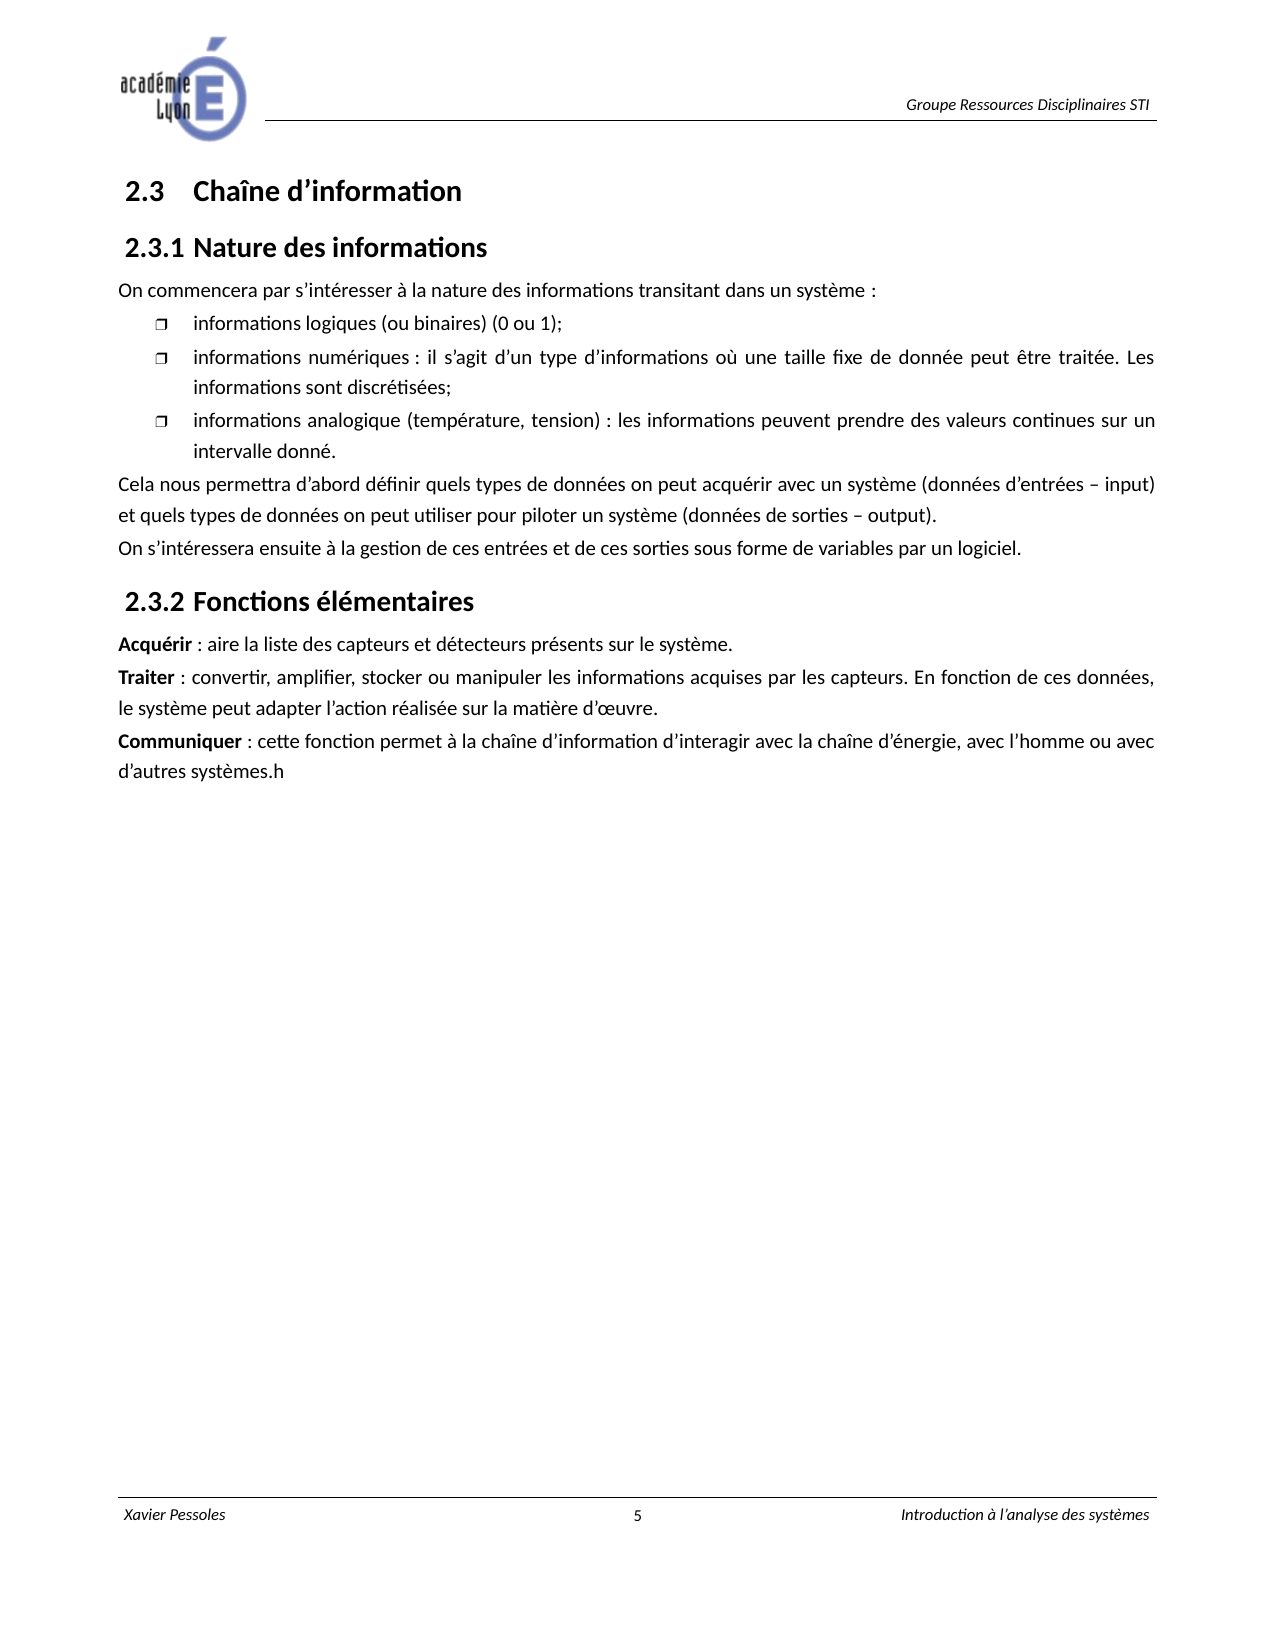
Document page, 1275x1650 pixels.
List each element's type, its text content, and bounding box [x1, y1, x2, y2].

list informations logiques (ou binaires) (0 ou 1); [156, 311, 1157, 336]
text Communiquer : cette fonction permet à la chaîne d’information d’interagir avec la chaîne d’énergie, avec l’homme ou avec d’autres systèmes.h [118, 728, 1157, 784]
text On commencera par s’intéresser à la nature des informations transitant dans un système : [118, 277, 1157, 303]
text Cela nous permettra d’abord définir quels types de données on peut acquérir avec un système (données d’entrées – input) et quels types de données on peut utiliser pour piloter un système (données de sorties – output). [118, 471, 1157, 527]
picture [121, 36, 247, 143]
text Acquérir : aire la liste des capteurs et détecteurs présents sur le système. [118, 631, 1157, 657]
subtitle Fonctions élémentaires [118, 583, 1157, 619]
text On s’intéressera ensuite à la gestion de ces entrées et de ces sorties sous forme de variables par un logiciel. [118, 535, 1157, 561]
subtitle Chaîne d’information [118, 171, 1157, 208]
list informations analogique (température, tension) : les informations peuvent prendre des valeurs continues sur un intervalle donné. [156, 408, 1157, 463]
subtitle Nature des informations [118, 229, 1157, 265]
list informations numériques : il s’agit d’un type d’informations où une taille fixe de donnée peut être traitée. Les informations sont discrétisées; [156, 344, 1157, 400]
text Traiter : convertir, amplifier, stocker ou manipuler les informations acquises par les capteurs. En fonction de ces données, le système peut adapter l’action réalisée sur la matière d’œuvre. [118, 664, 1157, 720]
